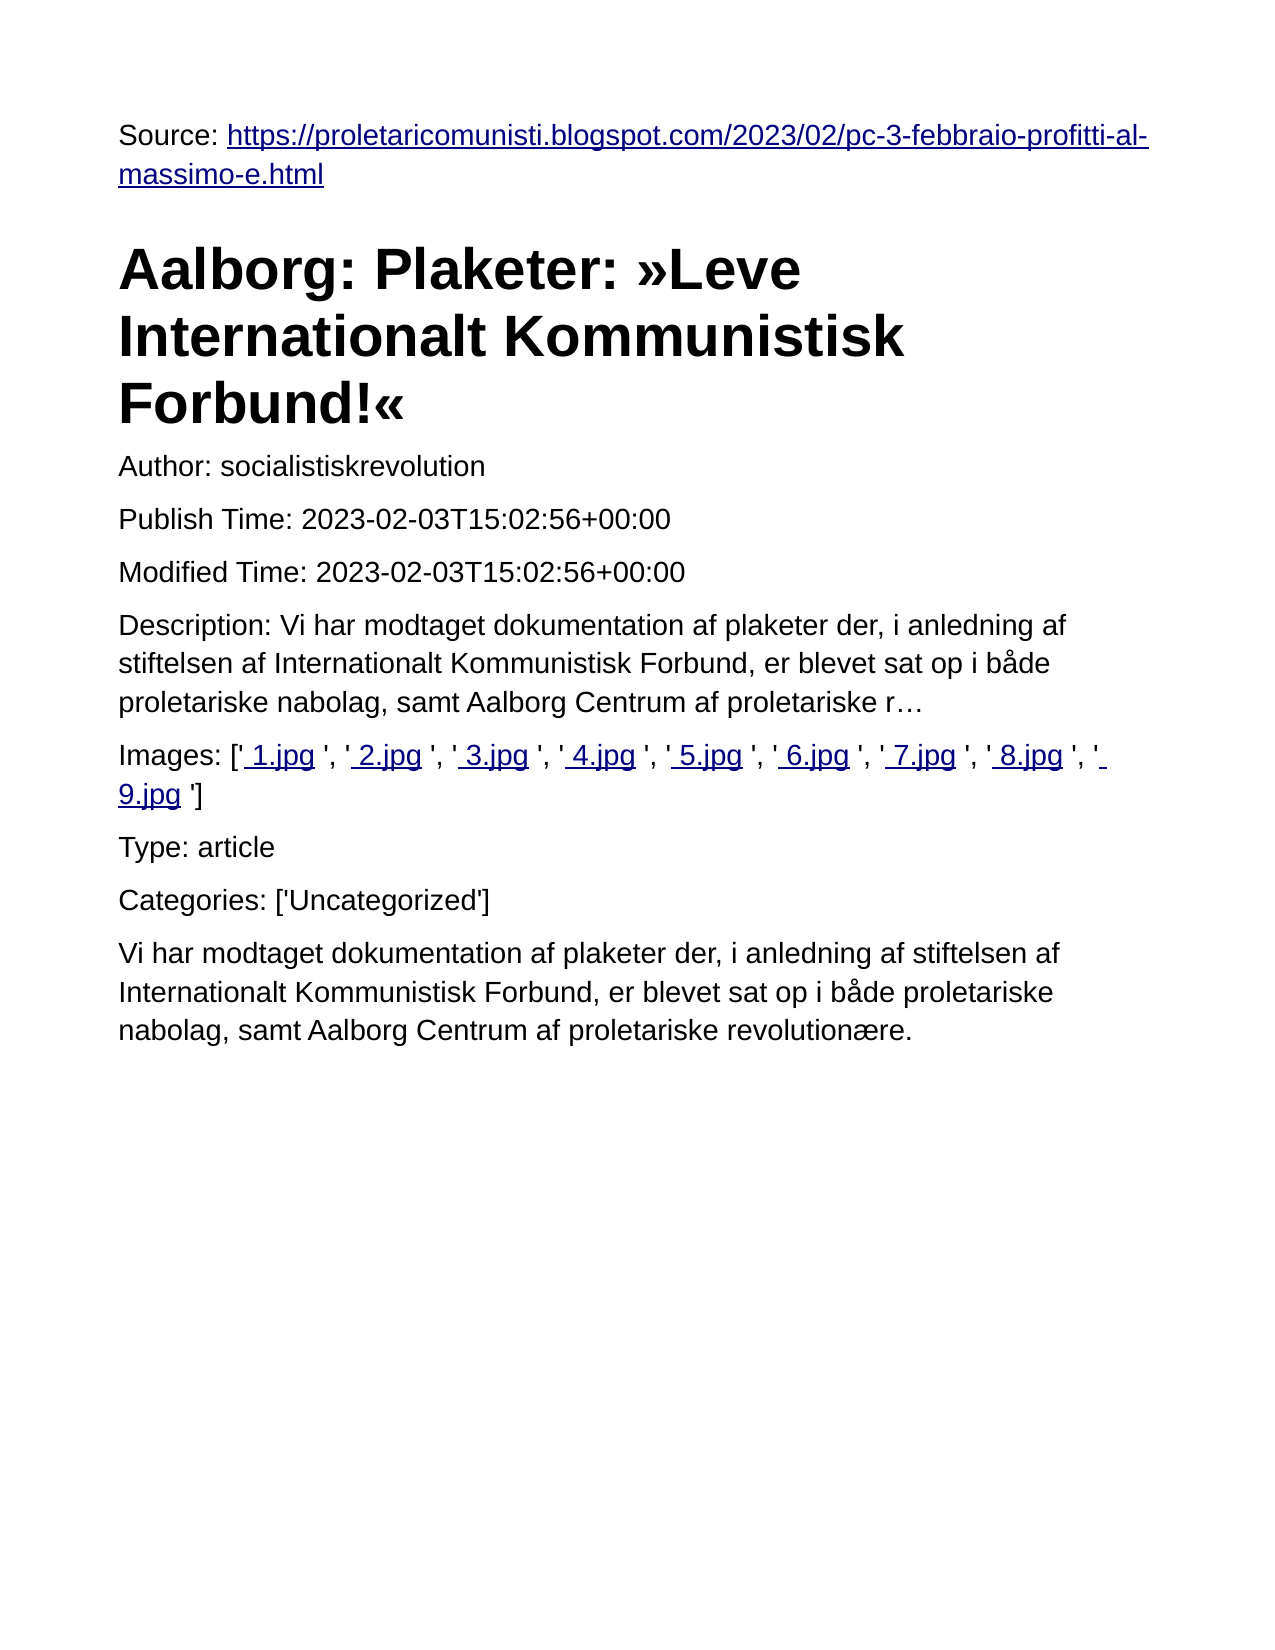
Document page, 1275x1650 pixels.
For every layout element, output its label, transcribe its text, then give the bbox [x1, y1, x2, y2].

text Publish Time: 2023-02-03T15:02:56+00:00 [118, 502, 1157, 535]
text Type: article [118, 830, 1157, 863]
text Source: https://proletaricomunisti.blogspot.com/2023/02/pc-3-febbraio-profitti-al-massimo-e.html [118, 118, 1157, 190]
text Modified Time: 2023-02-03T15:02:56+00:00 [118, 555, 1157, 588]
subtitle Aalborg: Plaketer: »Leve Internationalt Kommunistisk Forbund!« [118, 235, 1157, 436]
text Vi har modtaget dokumentation af plaketer der, i anledning af stiftelsen af Internationalt Kommunistisk Forbund, er blevet sat op i både proletariske nabolag, samt Aalborg Centrum af proletariske revolutionære. [118, 936, 1157, 1047]
text Images: [' 1.jpg ', ' 2.jpg ', ' 3.jpg ', ' 4.jpg ', ' 5.jpg ', ' 6.jpg ', ' 7.jpg ', ' 8.jpg ', ' 9.jpg '] [118, 738, 1157, 810]
text Description: Vi har modtaget dokumentation af plaketer der, i anledning af stiftelsen af Internationalt Kommunistisk Forbund, er blevet sat op i både proletariske nabolag, samt Aalborg Centrum af proletariske r… [118, 608, 1157, 718]
text Categories: ['Uncategorized'] [118, 883, 1157, 916]
text Author: socialistiskrevolution [118, 448, 1157, 482]
